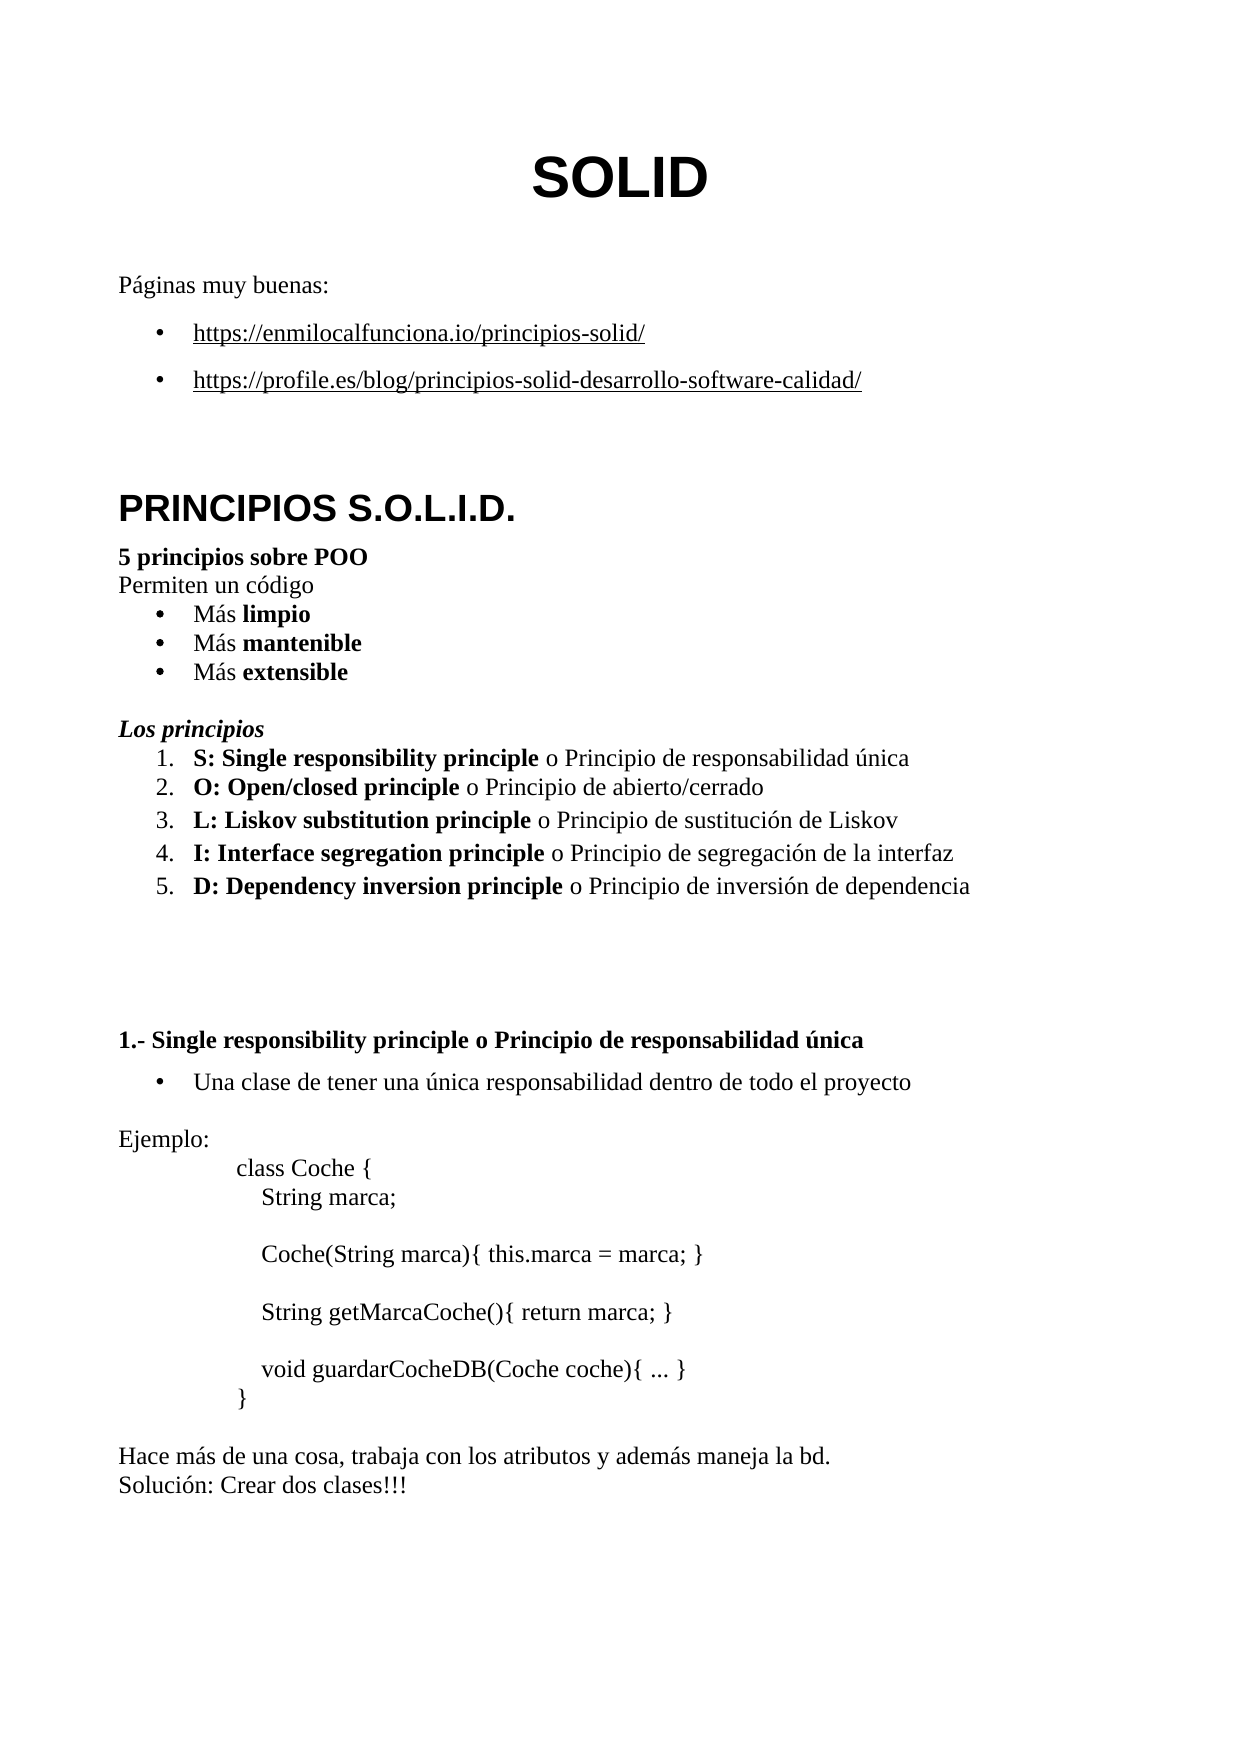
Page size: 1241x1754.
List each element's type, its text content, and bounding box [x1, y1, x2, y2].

list S: Single responsibility principle o Principio de responsabilidad única [156, 743, 1122, 772]
text Solución: Crear dos clases!!! [118, 1470, 1122, 1499]
list https://enmilocalfunciona.io/principios-solid/ [156, 318, 1122, 347]
subtitle PRINCIPIOS S.O.L.I.D. [118, 486, 1122, 529]
text Ejemplo: [118, 1124, 1122, 1153]
title Permiten un código [118, 571, 1122, 599]
subtitle 1.- Single responsibility principle o Principio de responsabilidad única [118, 1026, 1122, 1054]
title SOLID [118, 143, 1122, 210]
text Páginas muy buenas: [118, 270, 1122, 299]
text } [236, 1383, 1122, 1412]
title Más limpio [156, 599, 1122, 628]
text Hace más de una cosa, trabaja con los atributos y además maneja la bd. [118, 1441, 1122, 1470]
list https://profile.es/blog/principios-solid-desarrollo-software-calidad/ [156, 366, 1122, 394]
text String getMarcaCoche(){ return marca; } [236, 1297, 1122, 1326]
title Una clase de tener una única responsabilidad dentro de todo el proyecto [156, 1067, 1122, 1096]
title Más extensible [156, 657, 1122, 686]
title 5 principios sobre POO [118, 542, 1122, 571]
list I: Interface segregation principle o Principio de segregación de la interfaz [156, 838, 1122, 867]
text void guardarCocheDB(Coche coche){ ... } [236, 1354, 1122, 1383]
list D: Dependency inversion principle o Principio de inversión de dependencia [156, 871, 1122, 900]
text Coche(String marca){ this.marca = marca; } [236, 1239, 1122, 1268]
text String marca; [236, 1182, 1122, 1211]
title Más mantenible [156, 628, 1122, 657]
list O: Open/closed principle o Principio de abierto/cerrado [156, 772, 1122, 801]
list L: Liskov substitution principle o Principio de sustitución de Liskov [156, 805, 1122, 834]
title Los principios [118, 714, 1122, 743]
text class Coche { [236, 1153, 1122, 1182]
